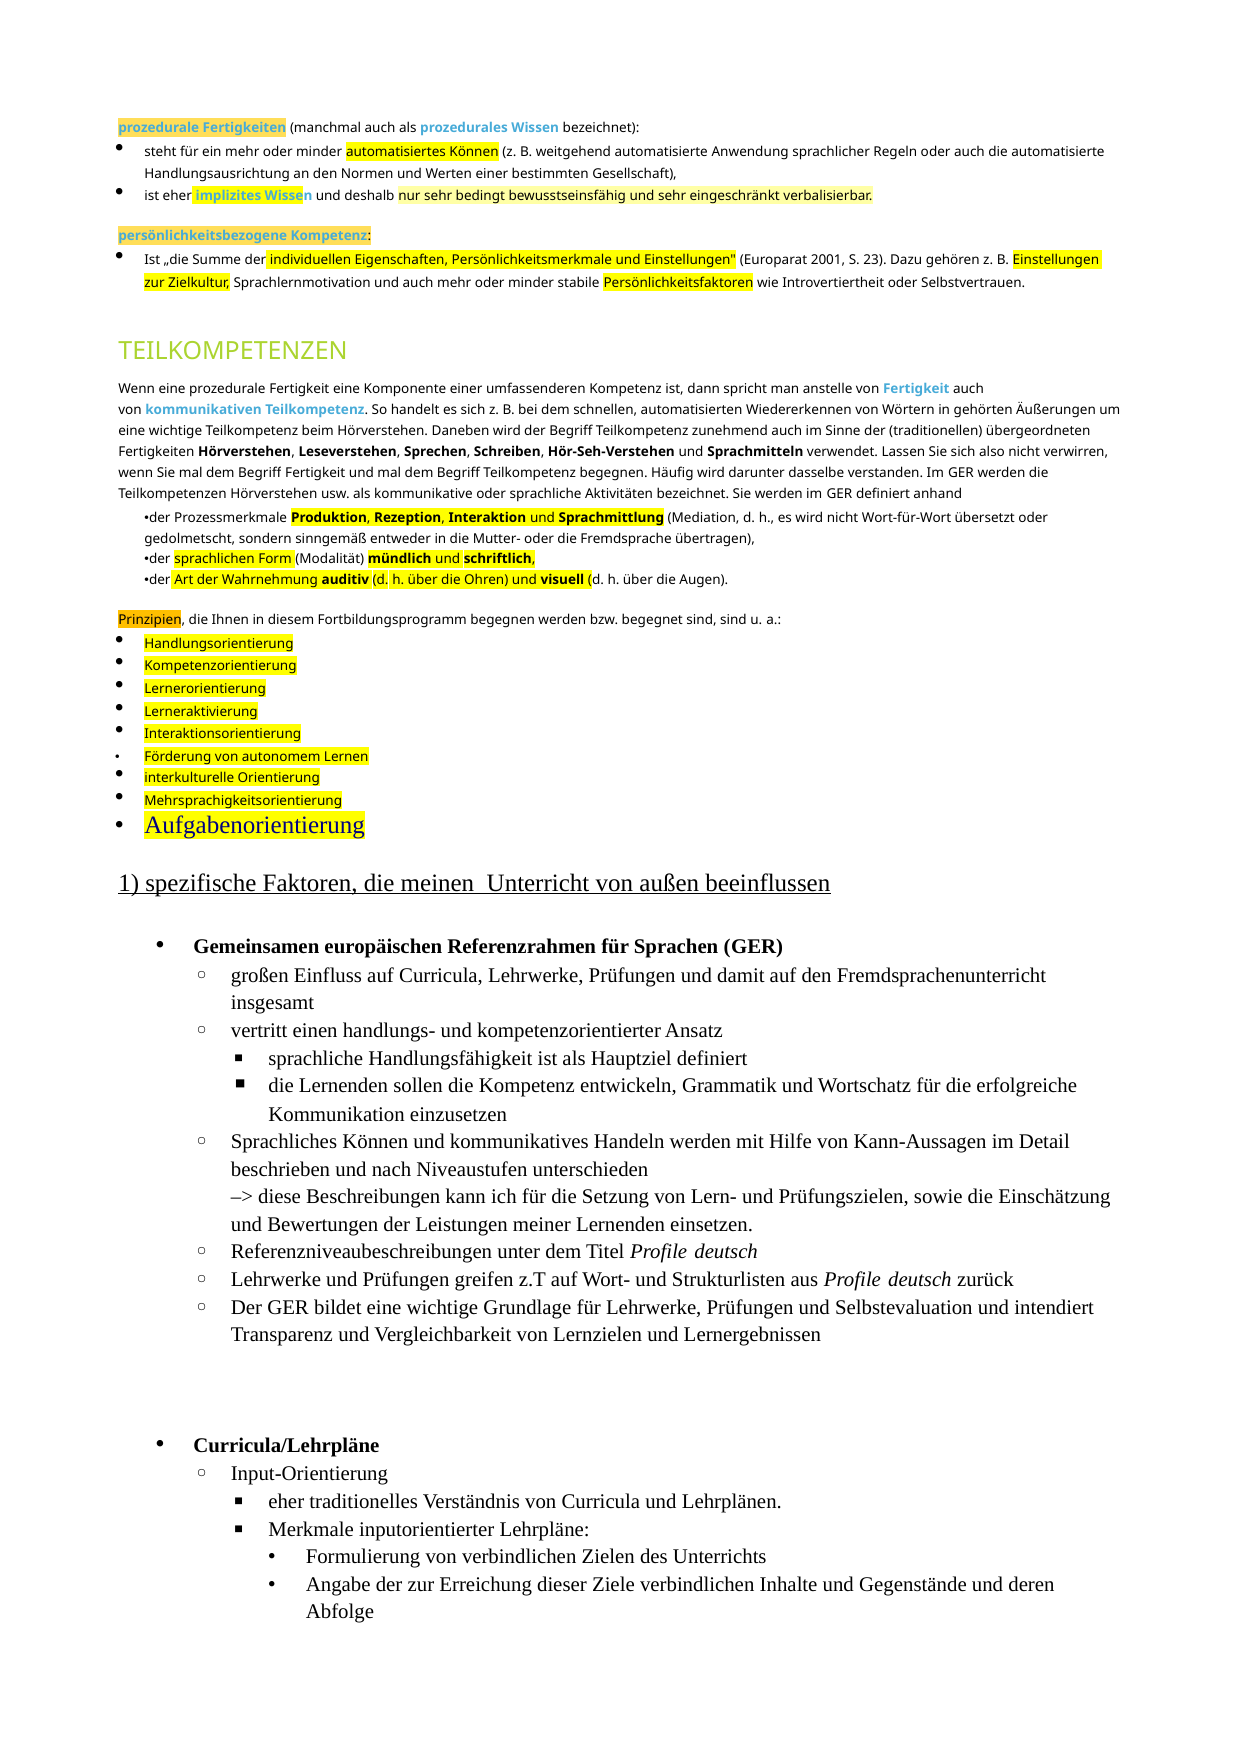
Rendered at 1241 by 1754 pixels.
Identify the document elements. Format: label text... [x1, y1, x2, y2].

list Merkmale inputorientierter Lehrpläne: [231, 1516, 1122, 1541]
list Ist „die Summe der individuellen Eigenschaften, Persönlichkeitsmerkmale und Einstellungen" (Europarat 2001, S. 23). Dazu gehören z. B. Einstellungen zur Zielkultur, Sprachlernmotivation und auch mehr oder minder stabile Persönlichkeitsfaktoren wie Introvertiertheit oder Selbstvertrauen. [118, 247, 1122, 291]
list Aufgabenorientierung [118, 811, 1122, 839]
list Mehrsprachigkeitsorientierung [118, 788, 1122, 811]
list eher traditionelles Verständnis von Curricula und Lehrplänen. [231, 1489, 1122, 1513]
list der Art der Wahrnehmung auditiv (d. h. über die Ohren) und visuell (d. h. über die Augen). [118, 568, 1122, 589]
list Lernerorientierung [118, 676, 1122, 699]
list interkulturelle Orientierung [118, 765, 1122, 788]
list Input-Orientierung [193, 1461, 1122, 1485]
list Referenzniveaubeschreibungen unter dem Titel Profile deutsch [193, 1239, 1122, 1263]
list Sprachliches Können und kommunikatives Handeln werden mit Hilfe von Kann-Aussagen im Detail beschrieben und nach Niveaustufen unterschieden [193, 1129, 1122, 1181]
list Förderung von autonomem Lernen [118, 744, 1122, 765]
text Prinzipien, die Ihnen in diesem Fortbildungsprogramm begegnen werden bzw. begegnet sind, sind u. a.: [118, 609, 1122, 628]
text persönlichkeitsbezogene Kompetenz: [118, 226, 1122, 245]
list Lehrwerke und Prüfungen greifen z.T auf Wort- und Strukturlisten aus Profile deutsch zurück [193, 1267, 1122, 1291]
list ist eher implizites Wissen und deshalb nur sehr bedingt bewusstseinsfähig und sehr eingeschränkt verbalisierbar. [118, 183, 1122, 206]
text prozedurale Fertigkeiten (manchmal auch als prozedurales Wissen bezeichnet): [118, 118, 1122, 137]
list –> diese Beschreibungen kann ich für die Setzung von Lern- und Prüfungszielen, sowie die Einschätzung und Bewertungen der Leistungen meiner Lernenden einsetzen. [193, 1184, 1122, 1236]
list steht für ein mehr oder minder automatisiertes Können (z. B. weitgehend automatisierte Anwendung sprachlicher Regeln oder auch die automatisierte Handlungsausrichtung an den Normen und Werten einer bestimmten Gesellschaft), [118, 139, 1122, 183]
list Kompetenzorientierung [118, 653, 1122, 676]
list Interaktionsorientierung [118, 722, 1122, 744]
list die Lernenden sollen die Kompetenz entwickeln, Grammatik und Wortschatz für die erfolgreiche Kommunikation einzusetzen [231, 1073, 1122, 1126]
list Formulierung von verbindlichen Zielen des Unterrichts [268, 1544, 1122, 1568]
list Curricula/Lehrpläne [156, 1433, 1122, 1458]
list der sprachlichen Form (Modalität) mündlich und schriftlich, [118, 547, 1122, 568]
list Gemeinsamen europäischen Referenzrahmen für Sprachen (GER) [156, 934, 1122, 959]
list Angabe der zur Erreichung dieser Ziele verbindlichen Inhalte und Gegenstände und deren Abfolge [268, 1572, 1122, 1623]
list Handlungsorientierung [118, 631, 1122, 653]
list großen Einfluss auf Curricula, Lehrwerke, Prüfungen und damit auf den Fremdsprachenunterricht insgesamt [193, 963, 1122, 1014]
list vertritt einen handlungs- und kompetenzorientierter Ansatz [193, 1018, 1122, 1042]
list Lerneraktivierung [118, 699, 1122, 722]
subtitle TEILKOMPETENZEN [118, 333, 1122, 367]
text 1) spezifische Faktoren, die meinen Unterricht von außen beeinflussen [118, 868, 1122, 897]
list Der GER bildet eine wichtige Grundlage für Lehrwerke, Prüfungen und Selbstevaluation und intendiert Transparenz und Vergleichbarkeit von Lernzielen und Lernergebnissen [193, 1295, 1122, 1346]
text Wenn eine prozedurale Fertigkeit eine Komponente einer umfassenderen Kompetenz ist, dann spricht man anstelle von Fertigkeit auch von kommunikativen Teilkompetenz. So handelt es sich z. B. bei dem schnellen, automatisierten Wiedererkennen von Wörtern in gehörten Äußerungen um eine wichtige Teilkompetenz beim Hörverstehen. Daneben wird der Begriff Teilkompetenz zunehmend auch im Sinne der (traditionellen) übergeordneten Fertigkeiten Hörverstehen, Leseverstehen, Sprechen, Schreiben, Hör-Seh-Verstehen und Sprachmitteln verwendet. Lassen Sie sich also nicht verwirren, wenn Sie mal dem Begriff Fertigkeit und mal dem Begriff Teilkompetenz begegnen. Häufig wird darunter dasselbe verstanden. Im GER werden die Teilkompetenzen Hörverstehen usw. als kommunikative oder sprachliche Aktivitäten bezeichnet. Sie werden im GER definiert anhand [118, 378, 1122, 503]
list sprachliche Handlungsfähigkeit ist als Hauptziel definiert [231, 1045, 1122, 1069]
list der Prozessmerkmale Produktion, Rezeption, Interaktion und Sprachmittlung (Mediation, d. h., es wird nicht Wort-für-Wort übersetzt oder gedolmetscht, sondern sinngemäß entweder in die Mutter- oder die Fremdsprache übertragen), [118, 505, 1122, 547]
